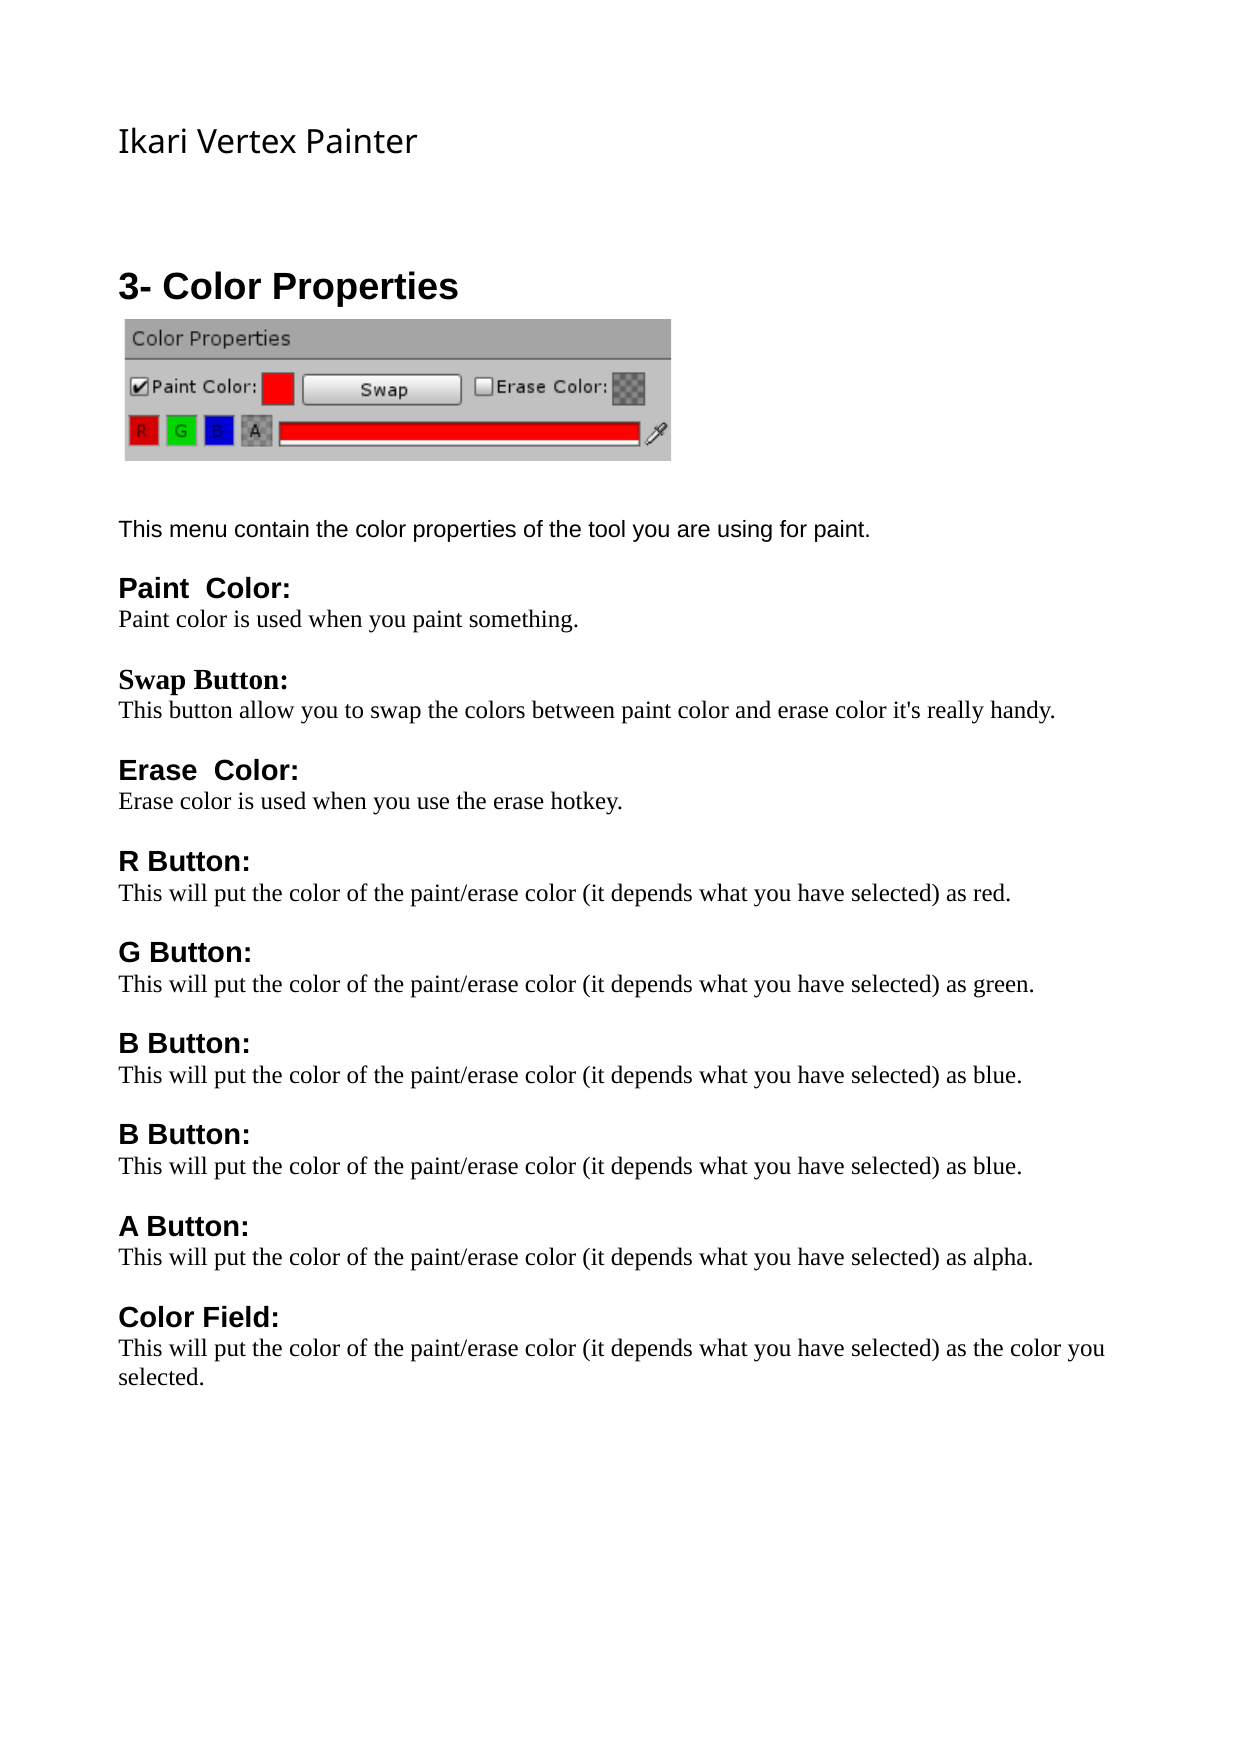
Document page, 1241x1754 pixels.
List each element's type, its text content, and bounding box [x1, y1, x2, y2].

text A Button: [118, 1208, 1122, 1242]
text R Button: [118, 844, 1122, 878]
text G Button: [118, 935, 1122, 969]
text B Button: [118, 1117, 1122, 1151]
text Paint color is used when you paint something. [118, 604, 1122, 633]
text This will put the color of the paint/erase color (it depends what you have selected) as blue. [118, 1151, 1122, 1180]
text This menu contain the color properties of the tool you are using for paint. [118, 515, 1122, 542]
text Color Field: [118, 1300, 1122, 1333]
text Erase color is used when you use the erase hotkey. [118, 786, 1122, 815]
text Erase Color: [118, 753, 1122, 786]
text This will put the color of the paint/erase color (it depends what you have selected) as red. [118, 878, 1122, 906]
text This will put the color of the paint/erase color (it depends what you have selected) as the color you selected. [118, 1333, 1122, 1391]
text This will put the color of the paint/erase color (it depends what you have selected) as alpha. [118, 1242, 1122, 1271]
text This will put the color of the paint/erase color (it depends what you have selected) as green. [118, 969, 1122, 997]
text This will put the color of the paint/erase color (it depends what you have selected) as blue. [118, 1060, 1122, 1089]
text Paint Color: [118, 571, 1122, 604]
text This button allow you to swap the colors between paint color and erase color it's really handy. [118, 695, 1122, 724]
picture [124, 319, 672, 461]
subtitle 3- Color Properties [118, 263, 1122, 307]
text B Button: [118, 1026, 1122, 1060]
text Swap Button: [118, 662, 1122, 695]
